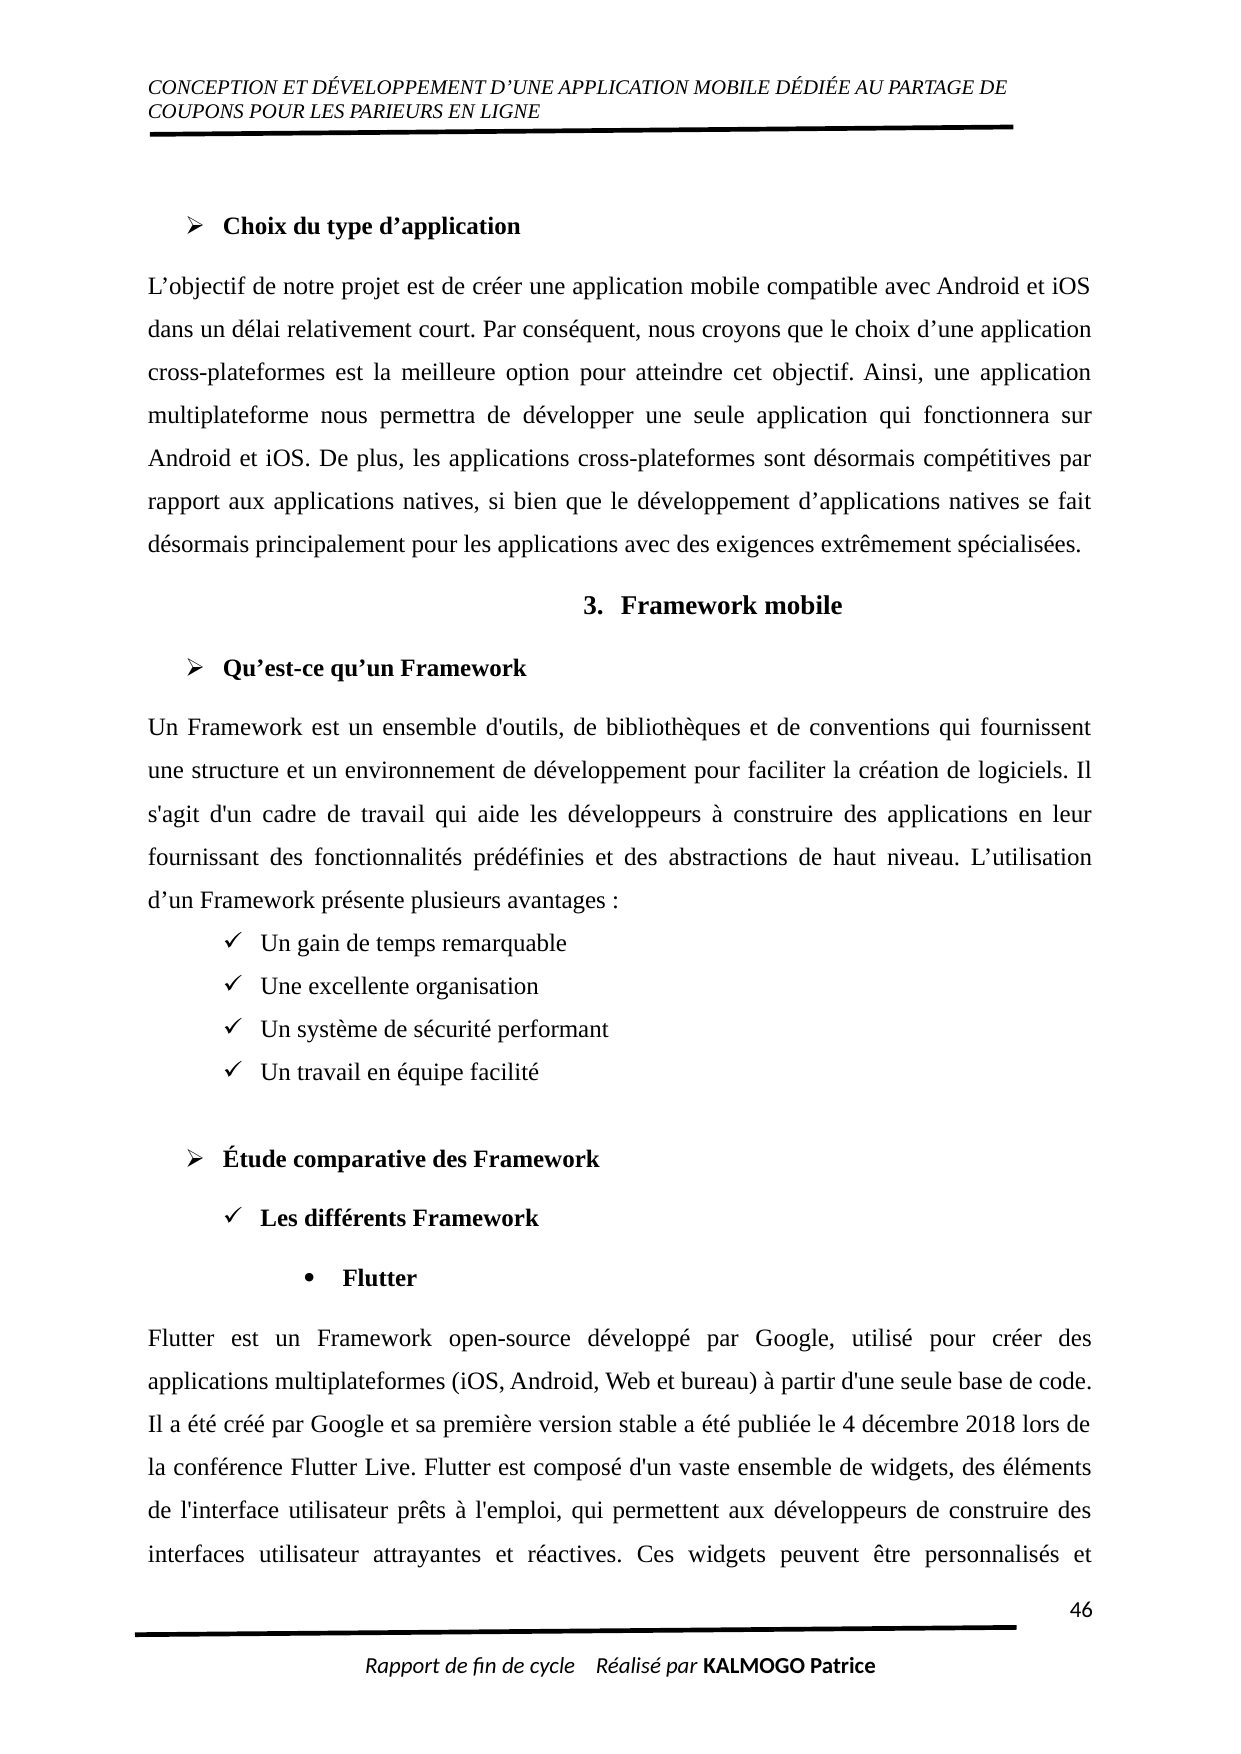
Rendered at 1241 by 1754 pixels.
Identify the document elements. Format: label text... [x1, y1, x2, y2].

text L’objectif de notre projet est de créer une application mobile compatible avec Android et iOS dans un délai relativement court. Par conséquent, nous croyons que le choix d’une application cross-plateformes est la meilleure option pour atteindre cet objectif. Ainsi, une application multiplateforme nous permettra de développer une seule application qui fonctionnera sur Android et iOS. De plus, les applications cross-plateformes sont désormais compétitives par rapport aux applications natives, si bien que le développement d’applications natives se fait désormais principalement pour les applications avec des exigences extrêmement spécialisées. [148, 271, 1093, 558]
list Étude comparative des Framework [185, 1144, 1093, 1172]
list Un gain de temps remarquable [223, 928, 1093, 957]
list Un système de sécurité performant [223, 1014, 1093, 1043]
list Une excellente organisation [223, 971, 1093, 1000]
list Un travail en équipe facilité [223, 1057, 1093, 1086]
list Choix du type d’application [185, 211, 1093, 240]
list Framework mobile [333, 589, 1093, 620]
text Un Framework est un ensemble d'outils, de bibliothèques et de conventions qui fournissent une structure et un environnement de développement pour faciliter la création de logiciels. Il s'agit d'un cadre de travail qui aide les développeurs à construire des applications en leur fournissant des fonctionnalités prédéfinies et des abstractions de haut niveau. L’utilisation d’un Framework présente plusieurs avantages : [148, 712, 1093, 914]
list Qu’est-ce qu’un Framework [185, 653, 1093, 681]
list Les différents Framework [223, 1203, 1093, 1232]
text Flutter est un Framework open-source développé par Google, utilisé pour créer des applications multiplateformes (iOS, Android, Web et bureau) à partir d'une seule base de code. Il a été créé par Google et sa première version stable a été publiée le 4 décembre 2018 lors de la conférence Flutter Live. Flutter est composé d'un vaste ensemble de widgets, des éléments de l'interface utilisateur prêts à l'emploi, qui permettent aux développeurs de construire des interfaces utilisateur attrayantes et réactives. Ces widgets peuvent être personnalisés et [148, 1323, 1093, 1567]
list Flutter [305, 1263, 1093, 1292]
